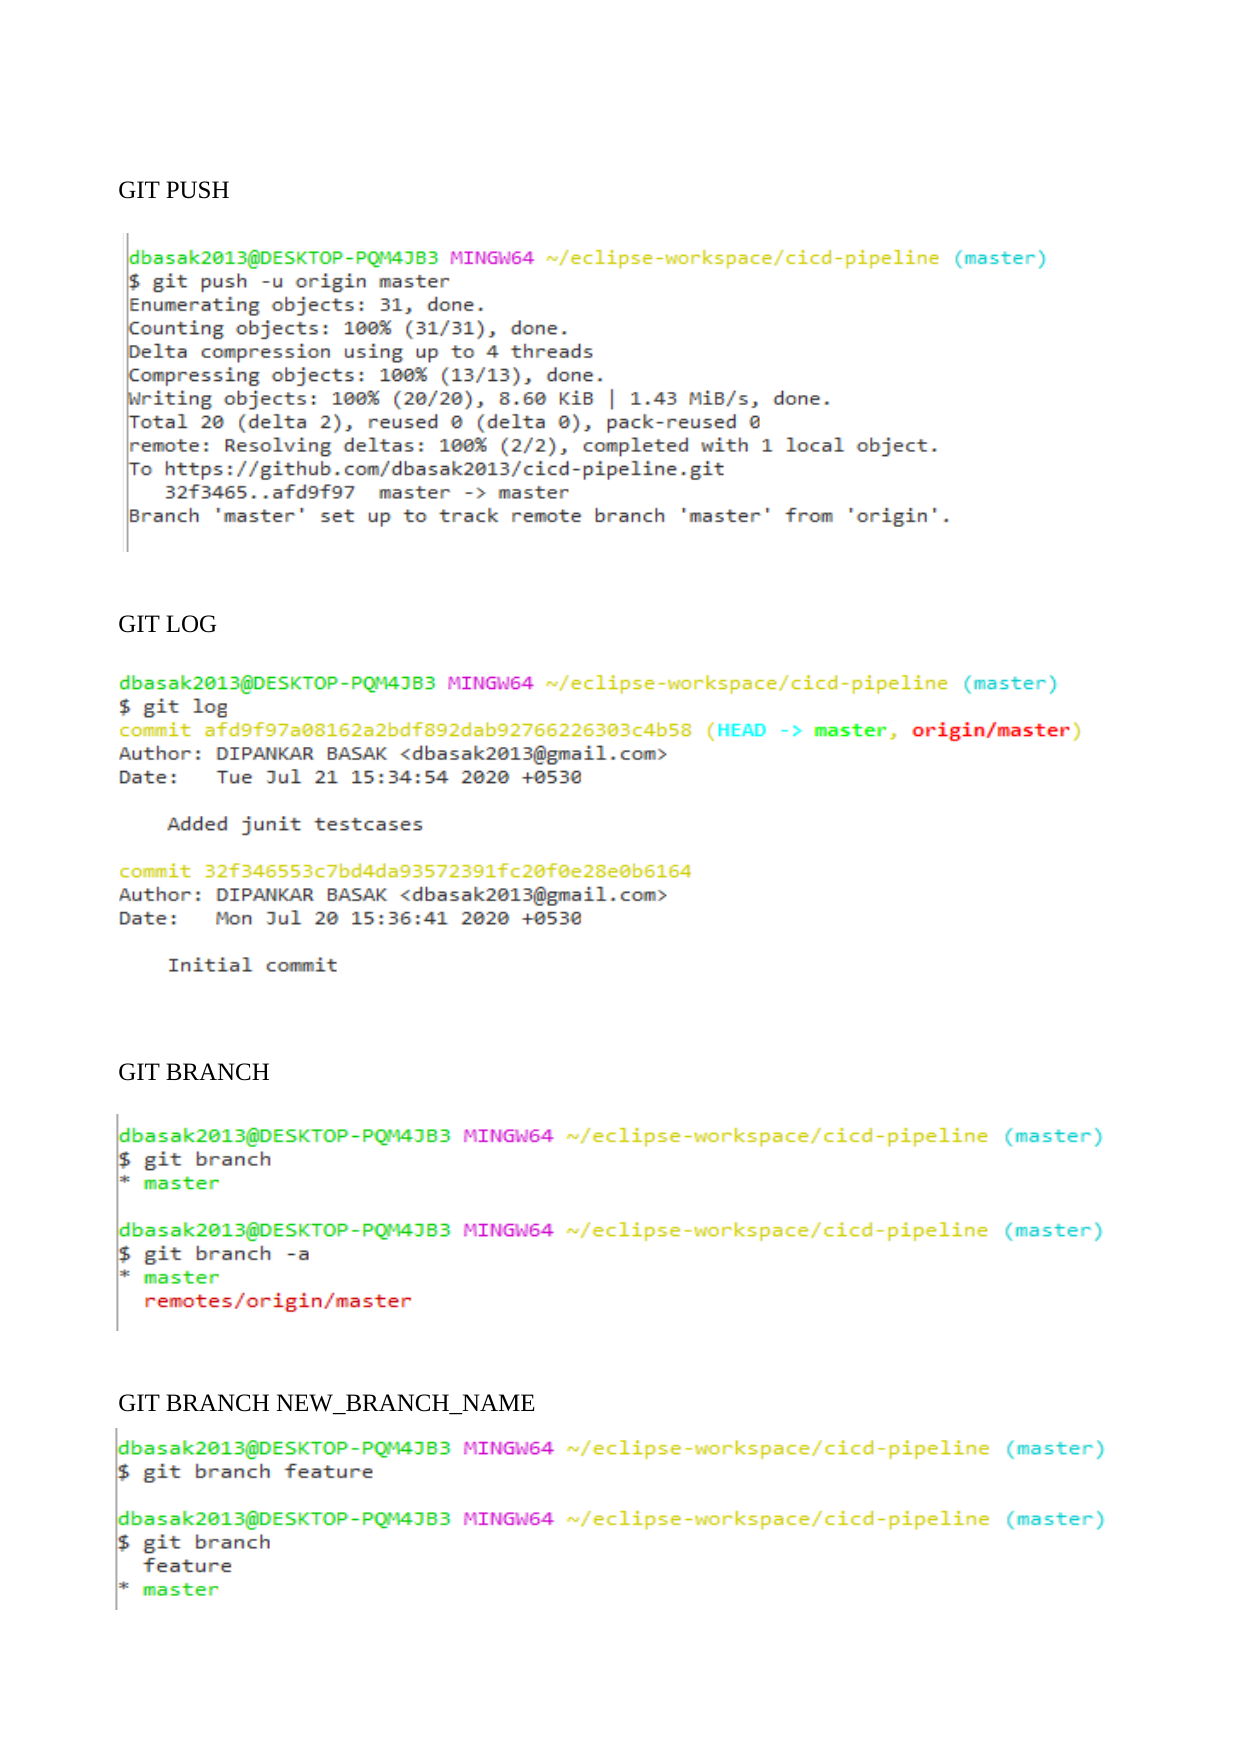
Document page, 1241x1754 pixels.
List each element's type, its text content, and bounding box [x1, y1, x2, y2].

text GIT PUSH [118, 176, 1122, 204]
text GIT BRANCH NEW_BRANCH_NAME [118, 1388, 1122, 1417]
text GIT LOG [118, 609, 1122, 638]
picture [115, 1114, 1125, 1331]
picture [119, 666, 1122, 1000]
picture [114, 1428, 1127, 1610]
picture [122, 233, 1118, 552]
text GIT BRANCH [118, 1057, 1122, 1086]
